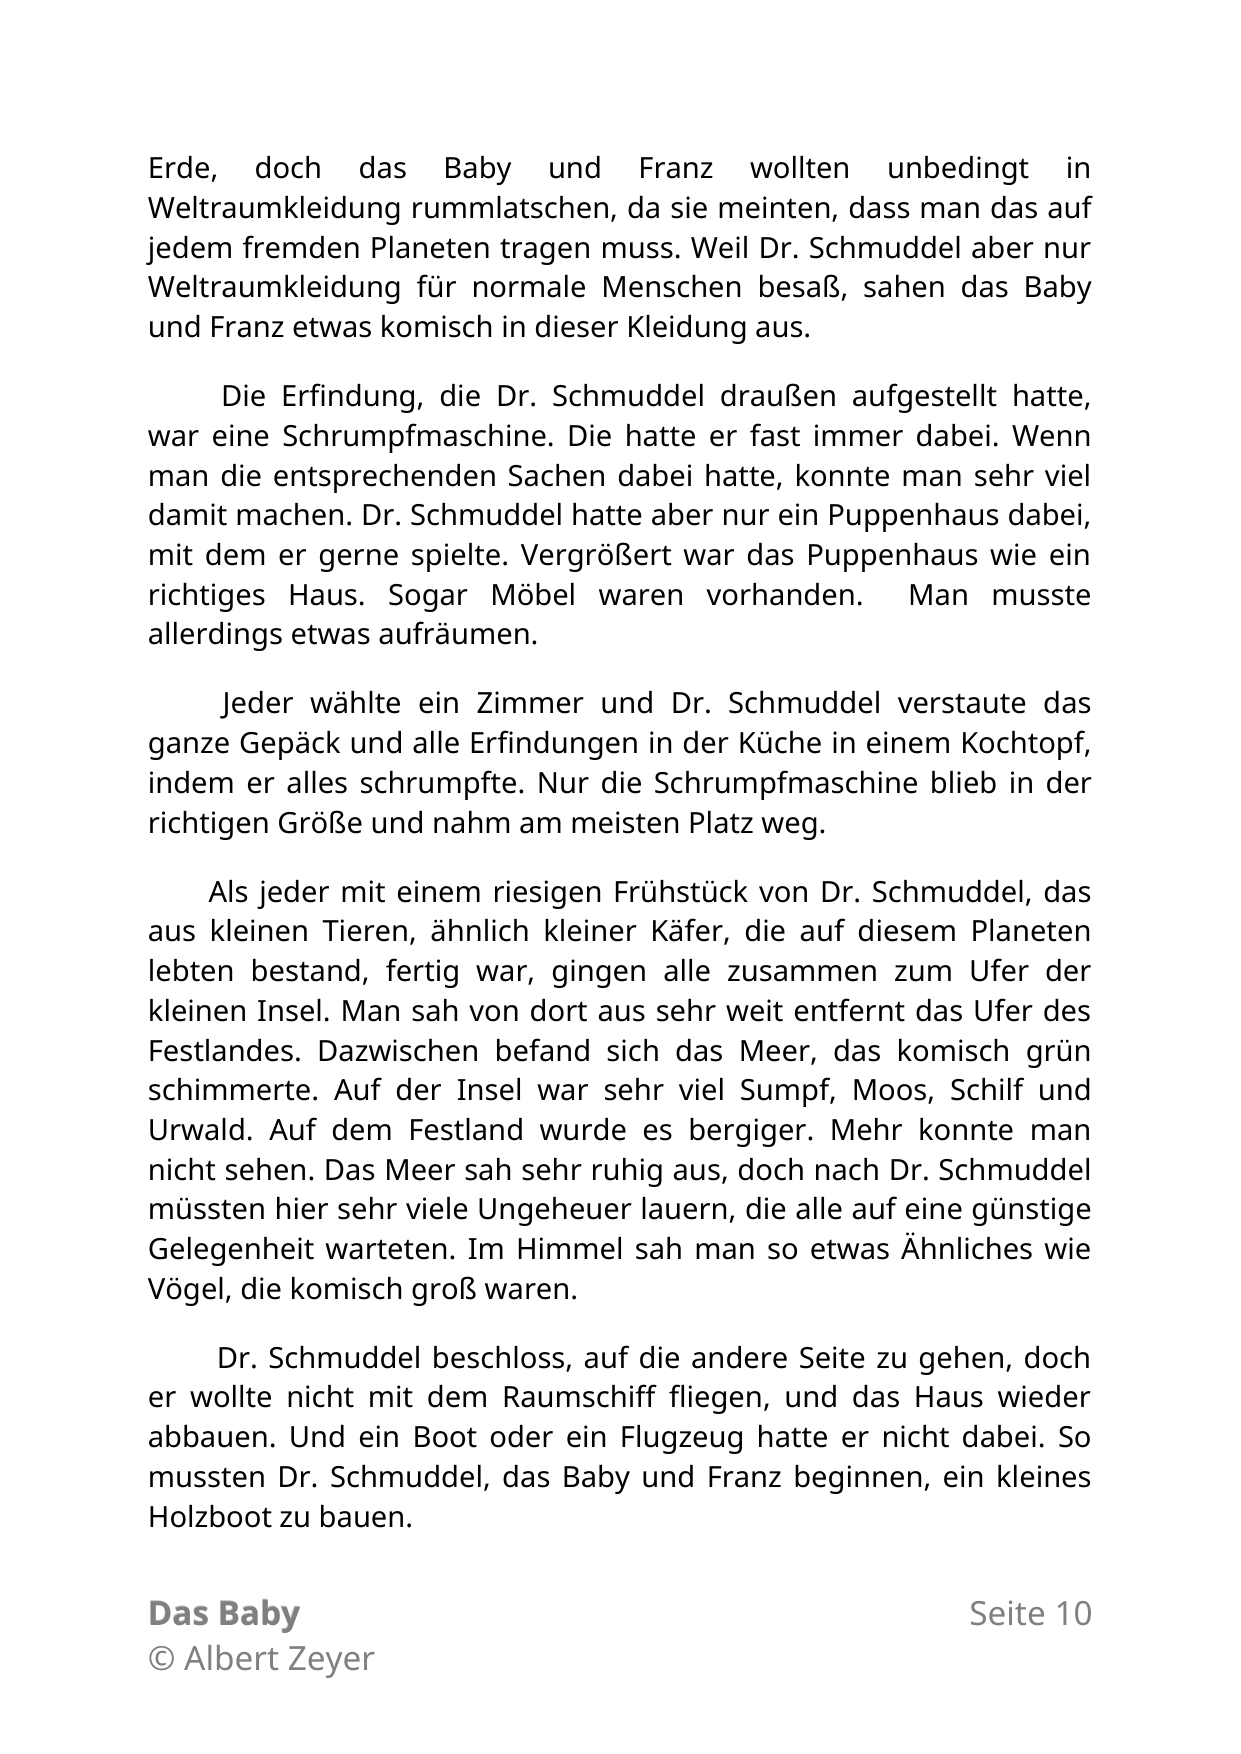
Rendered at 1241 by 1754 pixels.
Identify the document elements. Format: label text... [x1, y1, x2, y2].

text Als jeder mit einem riesigen Frühstück von Dr. Schmuddel, das aus kleinen Tieren, ähnlich kleiner Käfer, die auf diesem Planeten lebten bestand, fertig war, gingen alle zusammen zum Ufer der kleinen Insel. Man sah von dort aus sehr weit entfernt das Ufer des Festlandes. Dazwischen befand sich das Meer, das komisch grün schimmerte. Auf der Insel war sehr viel Sumpf, Moos, Schilf und Urwald. Auf dem Festland wurde es bergiger. Mehr konnte man nicht sehen. Das Meer sah sehr ruhig aus, doch nach Dr. Schmuddel müssten hier sehr viele Ungeheuer lauern, die alle auf eine günstige Gelegenheit warteten. Im Himmel sah man so etwas Ähnliches wie Vögel, die komisch groß waren. [148, 871, 1092, 1308]
text Dr. Schmuddel beschloss, auf die andere Seite zu gehen, doch er wollte nicht mit dem Raumschiff fliegen, und das Haus wieder abbauen. Und ein Boot oder ein Flugzeug hatte er nicht dabei. So mussten Dr. Schmuddel, das Baby und Franz beginnen, ein kleines Holzboot zu bauen. [148, 1337, 1092, 1536]
text Erde, doch das Baby und Franz wollten unbedingt in Weltraumkleidung rummlatschen, da sie meinten, dass man das auf jedem fremden Planeten tragen muss. Weil Dr. Schmuddel aber nur Weltraumkleidung für normale Menschen besaß, sahen das Baby und Franz etwas komisch in dieser Kleidung aus. [148, 148, 1092, 346]
text Die Erfindung, die Dr. Schmuddel draußen aufgestellt hatte, war eine Schrumpfmaschine. Die hatte er fast immer dabei. Wenn man die entsprechenden Sachen dabei hatte, konnte man sehr viel damit machen. Dr. Schmuddel hatte aber nur ein Puppenhaus dabei, mit dem er gerne spielte. Vergrößert war das Puppenhaus wie ein richtiges Haus. Sogar Möbel waren vorhanden. Man musste allerdings etwas aufräumen. [148, 376, 1092, 653]
text Jeder wählte ein Zimmer und Dr. Schmuddel verstaute das ganze Gepäck und alle Erfindungen in der Küche in einem Kochtopf, indem er alles schrumpfte. Nur die Schrumpfmaschine blieb in der richtigen Größe und nahm am meisten Platz weg. [148, 683, 1092, 842]
